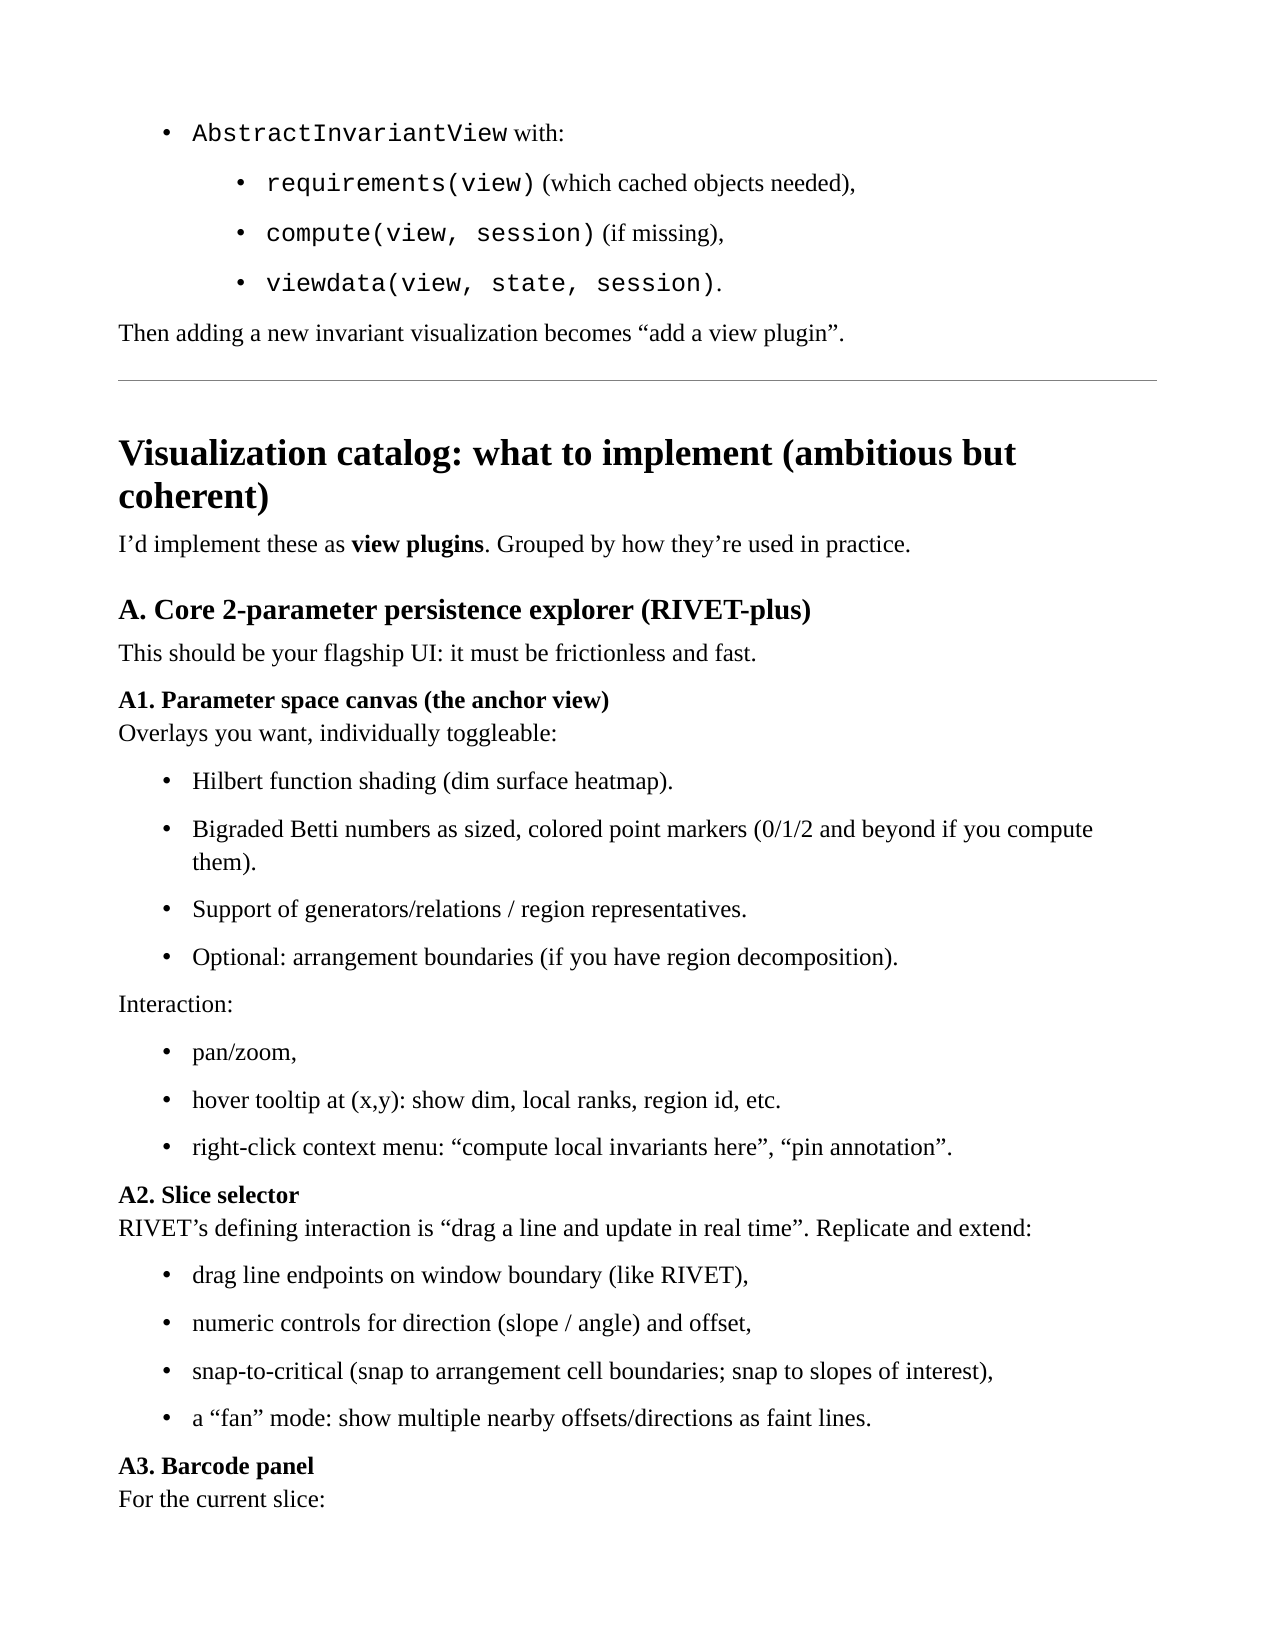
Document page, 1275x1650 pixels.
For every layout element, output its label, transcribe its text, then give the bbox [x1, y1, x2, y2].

subtitle A. Core 2-parameter persistence explorer (RIVET-plus) [118, 592, 1157, 625]
text A3. Barcode panel For the current slice: [118, 1451, 1157, 1513]
list AbstractInvariantView with: [162, 118, 1157, 149]
text A1. Parameter space canvas (the anchor view) Overlays you want, individually toggleable: [118, 685, 1157, 747]
list right-click context menu: “compute local invariants here”, “pin annotation”. [162, 1132, 1157, 1161]
subtitle Visualization catalog: what to implement (ambitious but coherent) [118, 431, 1157, 517]
list Optional: arrangement boundaries (if you have region decomposition). [162, 942, 1157, 971]
list hover tooltip at (x,y): show dim, local ranks, region id, etc. [162, 1085, 1157, 1113]
list Support of generators/relations / region representatives. [162, 894, 1157, 923]
list Hilbert function shading (dim surface heatmap). [162, 766, 1157, 795]
list numeric controls for direction (slope / angle) and offset, [162, 1308, 1157, 1337]
list a “fan” mode: show multiple nearby offsets/directions as faint lines. [162, 1403, 1157, 1432]
list viewdata(view, state, session). [236, 268, 1157, 299]
list drag line endpoints on window boundary (like RIVET), [162, 1261, 1157, 1289]
text I’d implement these as view plugins. Grouped by how they’re used in practice. [118, 529, 1157, 558]
list compute(view, session) (if missing), [236, 218, 1157, 249]
text Then adding a new invariant visualization becomes “add a view plugin”. [118, 318, 1157, 347]
list snap-to-critical (snap to arrangement cell boundaries; snap to slopes of interest), [162, 1356, 1157, 1384]
list pan/zoom, [162, 1037, 1157, 1066]
text Interaction: [118, 989, 1157, 1018]
list Bigraded Betti numbers as sized, colored point markers (0/1/2 and beyond if you compute them). [162, 814, 1157, 875]
text This should be your flagship UI: it must be frictionless and fast. [118, 638, 1157, 667]
text A2. Slice selector RIVET’s defining interaction is “drag a line and update in real time”. Replicate and extend: [118, 1180, 1157, 1242]
list requirements(view) (which cached objects needed), [236, 168, 1157, 199]
